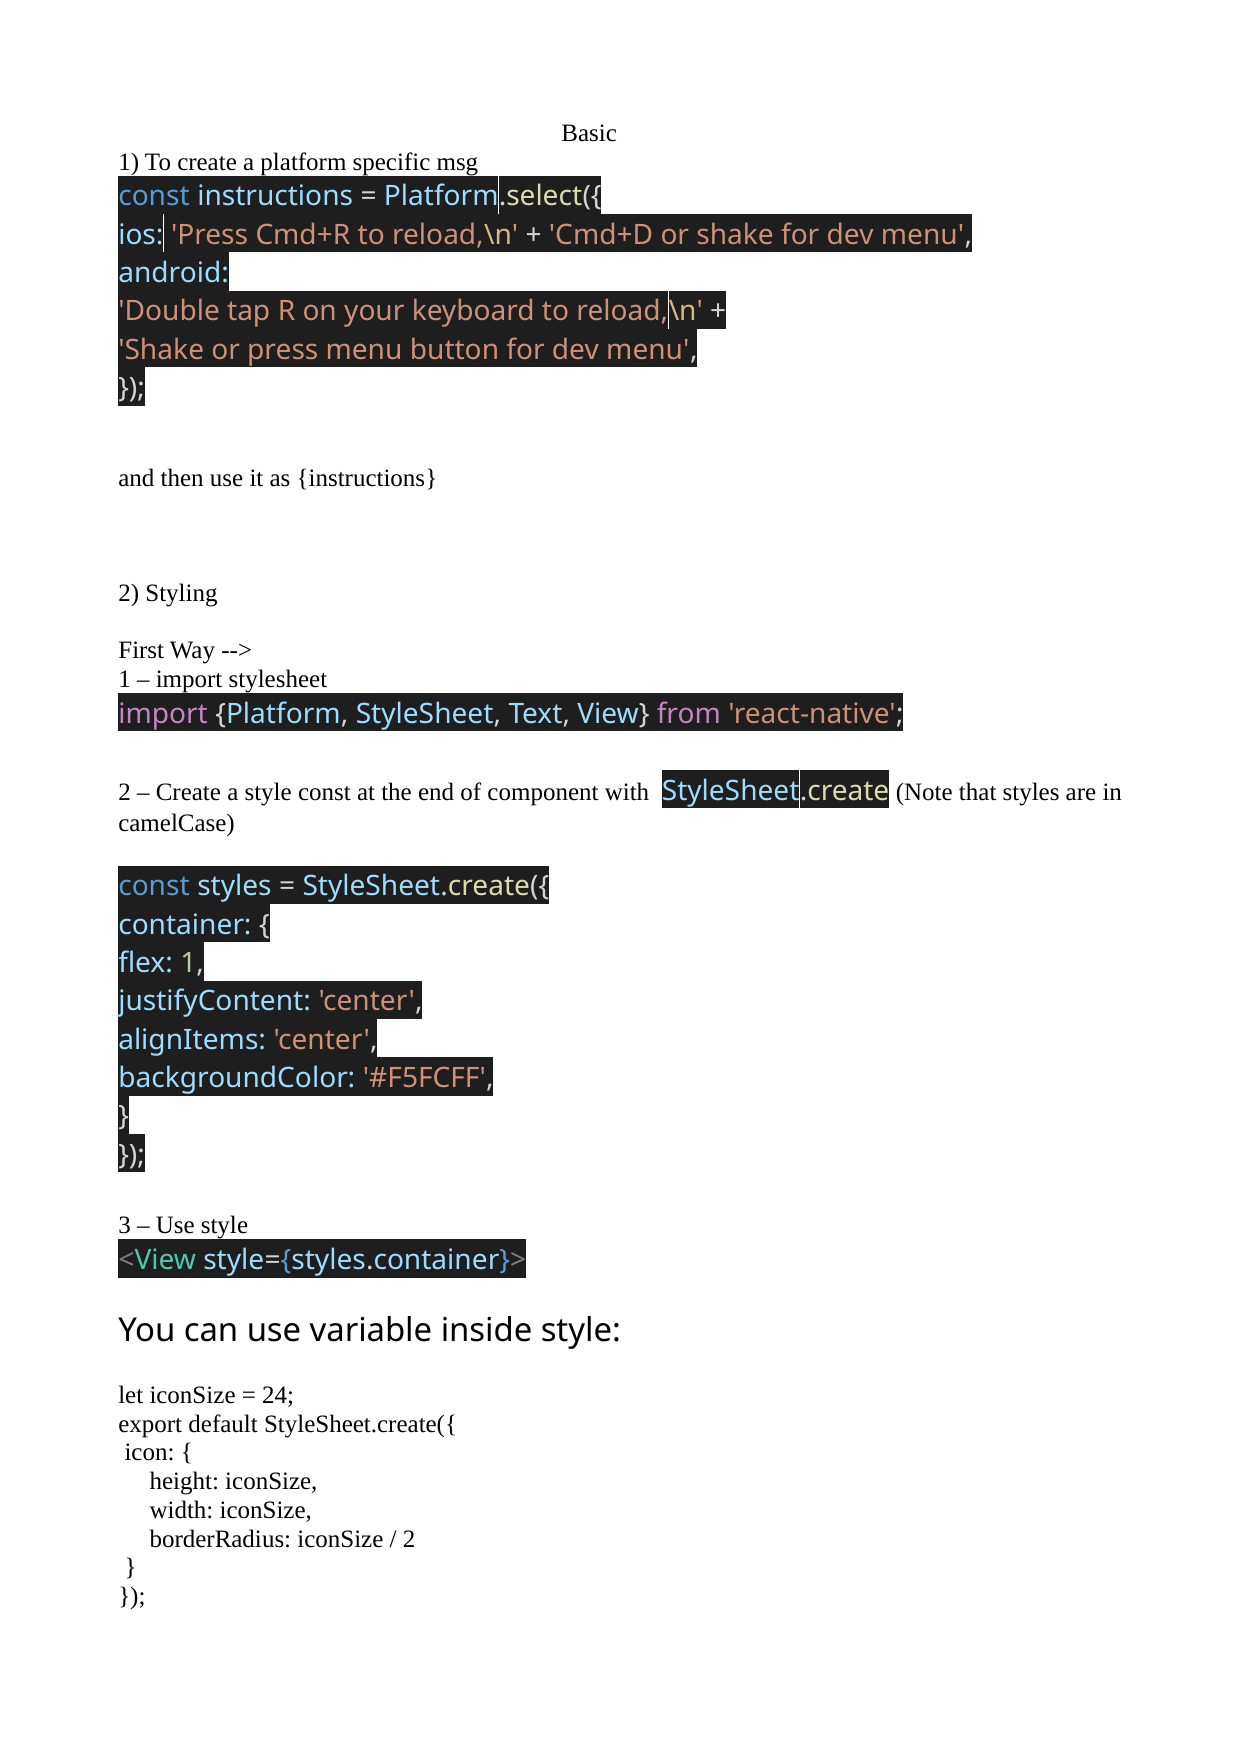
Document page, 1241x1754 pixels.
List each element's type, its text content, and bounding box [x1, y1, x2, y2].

text import {Platform, StyleSheet, Text, View} from 'react-native'; [118, 693, 1122, 731]
text flex: 1, [118, 942, 1122, 981]
text <View style={styles.container}> [118, 1239, 1122, 1278]
text width: iconSize, [118, 1495, 1122, 1524]
text 2 – Create a style const at the end of component with StyleSheet.create (Note that styles are in camelCase) [118, 770, 1122, 837]
text ios: 'Press Cmd+R to reload,\n' + 'Cmd+D or shake for dev menu', [118, 214, 1122, 252]
text Basic [118, 118, 1122, 147]
text }); [118, 1134, 1122, 1172]
text container: { [118, 904, 1122, 942]
text 3 – Use style [118, 1211, 1122, 1239]
text icon: { [118, 1437, 1122, 1466]
text You can use variable inside style: [118, 1306, 1122, 1351]
text 'Shake or press menu button for dev menu', [118, 329, 1122, 367]
text }); [118, 1581, 1122, 1610]
text } [118, 1552, 1122, 1581]
text justifyContent: 'center', [118, 981, 1122, 1019]
text export default StyleSheet.create({ [118, 1409, 1122, 1437]
text backgroundColor: '#F5FCFF', [118, 1057, 1122, 1096]
text borderRadius: iconSize / 2 [118, 1524, 1122, 1552]
text }); [118, 367, 1122, 406]
text height: iconSize, [118, 1466, 1122, 1495]
text android: [118, 252, 1122, 291]
text alignItems: 'center', [118, 1019, 1122, 1057]
text 1 – import stylesheet [118, 664, 1122, 693]
text First Way --> [118, 636, 1122, 664]
text const styles = StyleSheet.create({ [118, 866, 1122, 904]
text const instructions = Platform.select({ [118, 176, 1122, 214]
text 2) Styling [118, 578, 1122, 607]
text } [118, 1096, 1122, 1134]
text let iconSize = 24; [118, 1380, 1122, 1409]
text and then use it as {instructions} [118, 463, 1122, 492]
text 1) To create a platform specific msg [118, 147, 1122, 176]
text 'Double tap R on your keyboard to reload,\n' + [118, 291, 1122, 329]
